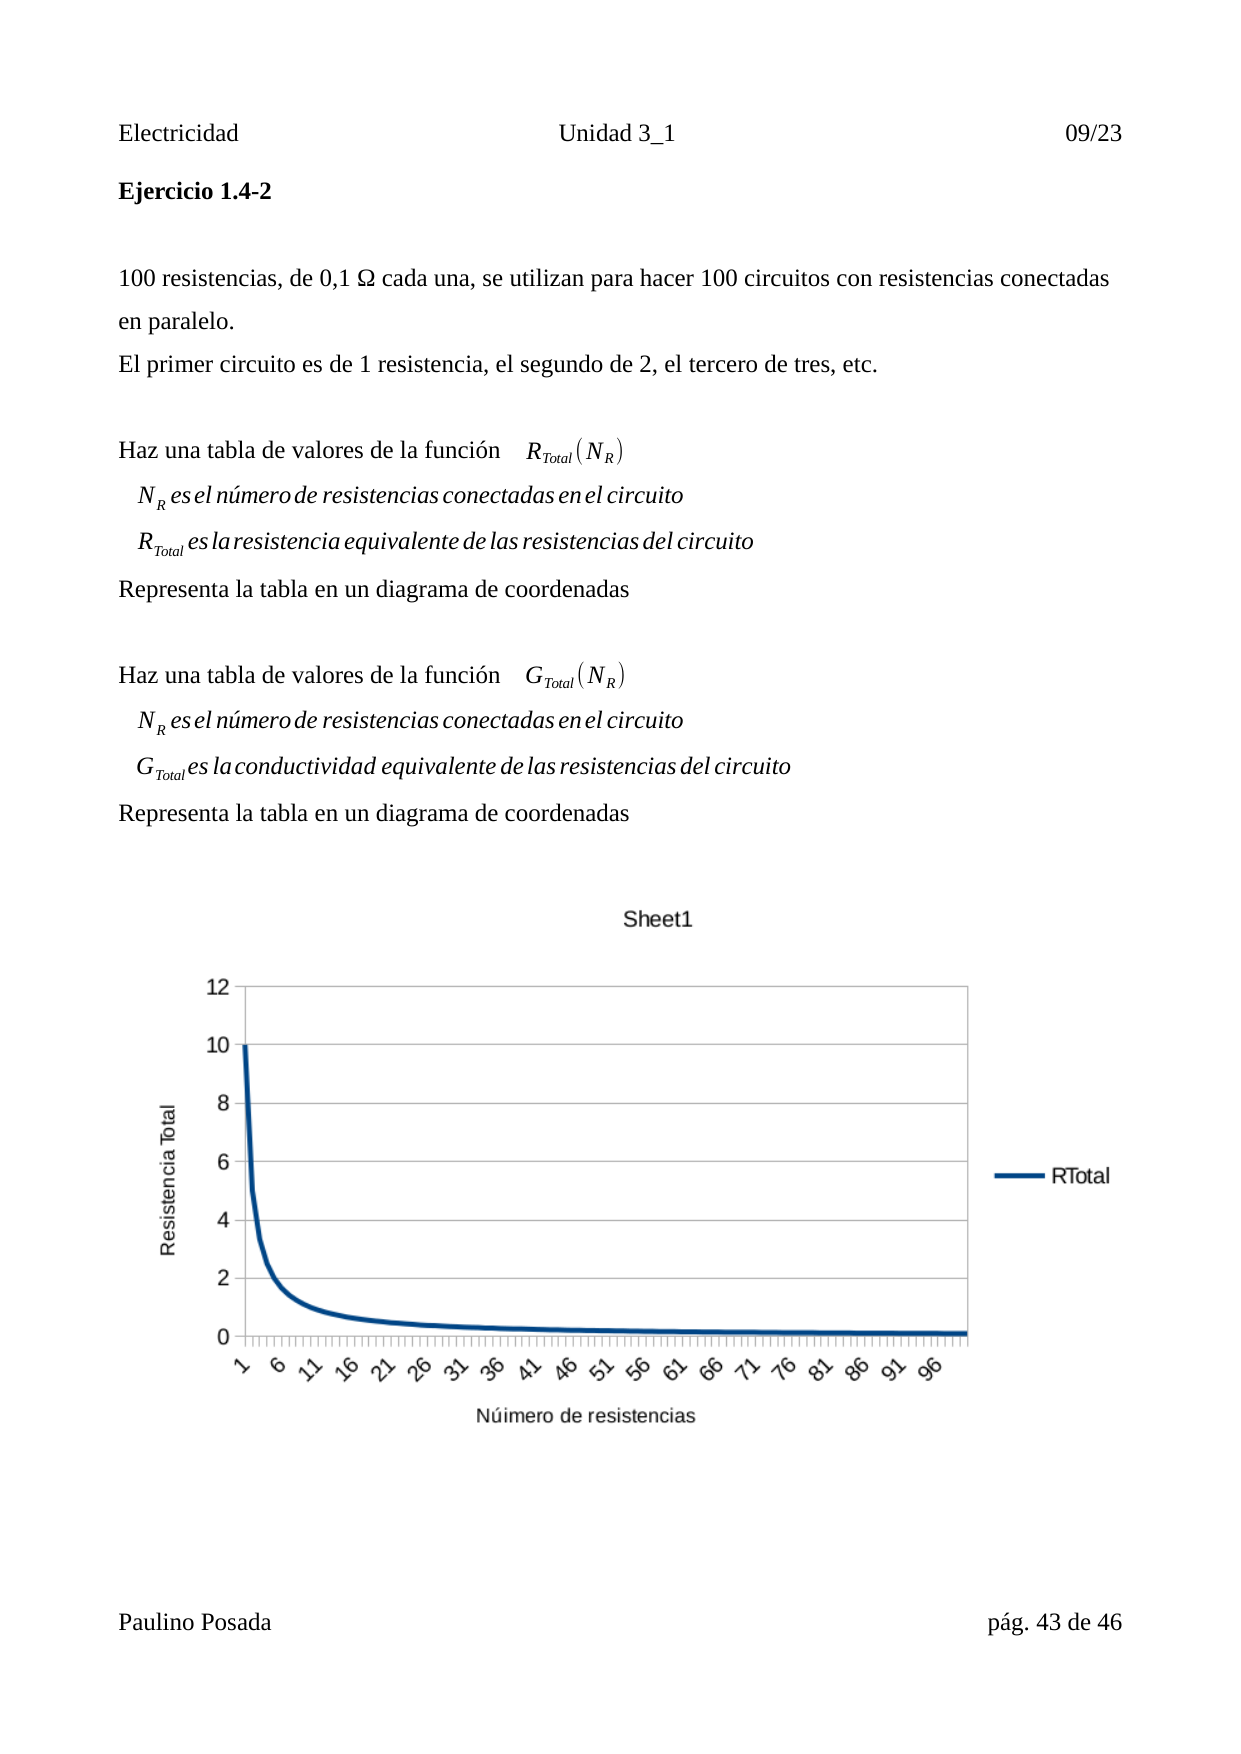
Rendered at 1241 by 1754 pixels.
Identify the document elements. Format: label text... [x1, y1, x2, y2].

text Representa la tabla en un diagrama de coordenadas [118, 798, 1122, 827]
text Ejercicio 1.4-2 [118, 176, 1122, 205]
text Haz una tabla de valores de la función [118, 435, 1122, 468]
text Representa la tabla en un diagrama de coordenadas [118, 574, 1122, 602]
text El primer circuito es de 1 resistencia, el segundo de 2, el tercero de tres, etc. [118, 349, 1122, 378]
text 100 resistencias, de 0,1 Ω cada una, se utilizan para hacer 100 circuitos con resistencias conectadas en paralelo. [118, 263, 1122, 334]
text Haz una tabla de valores de la función [118, 660, 1122, 692]
picture [118, 884, 1123, 1449]
